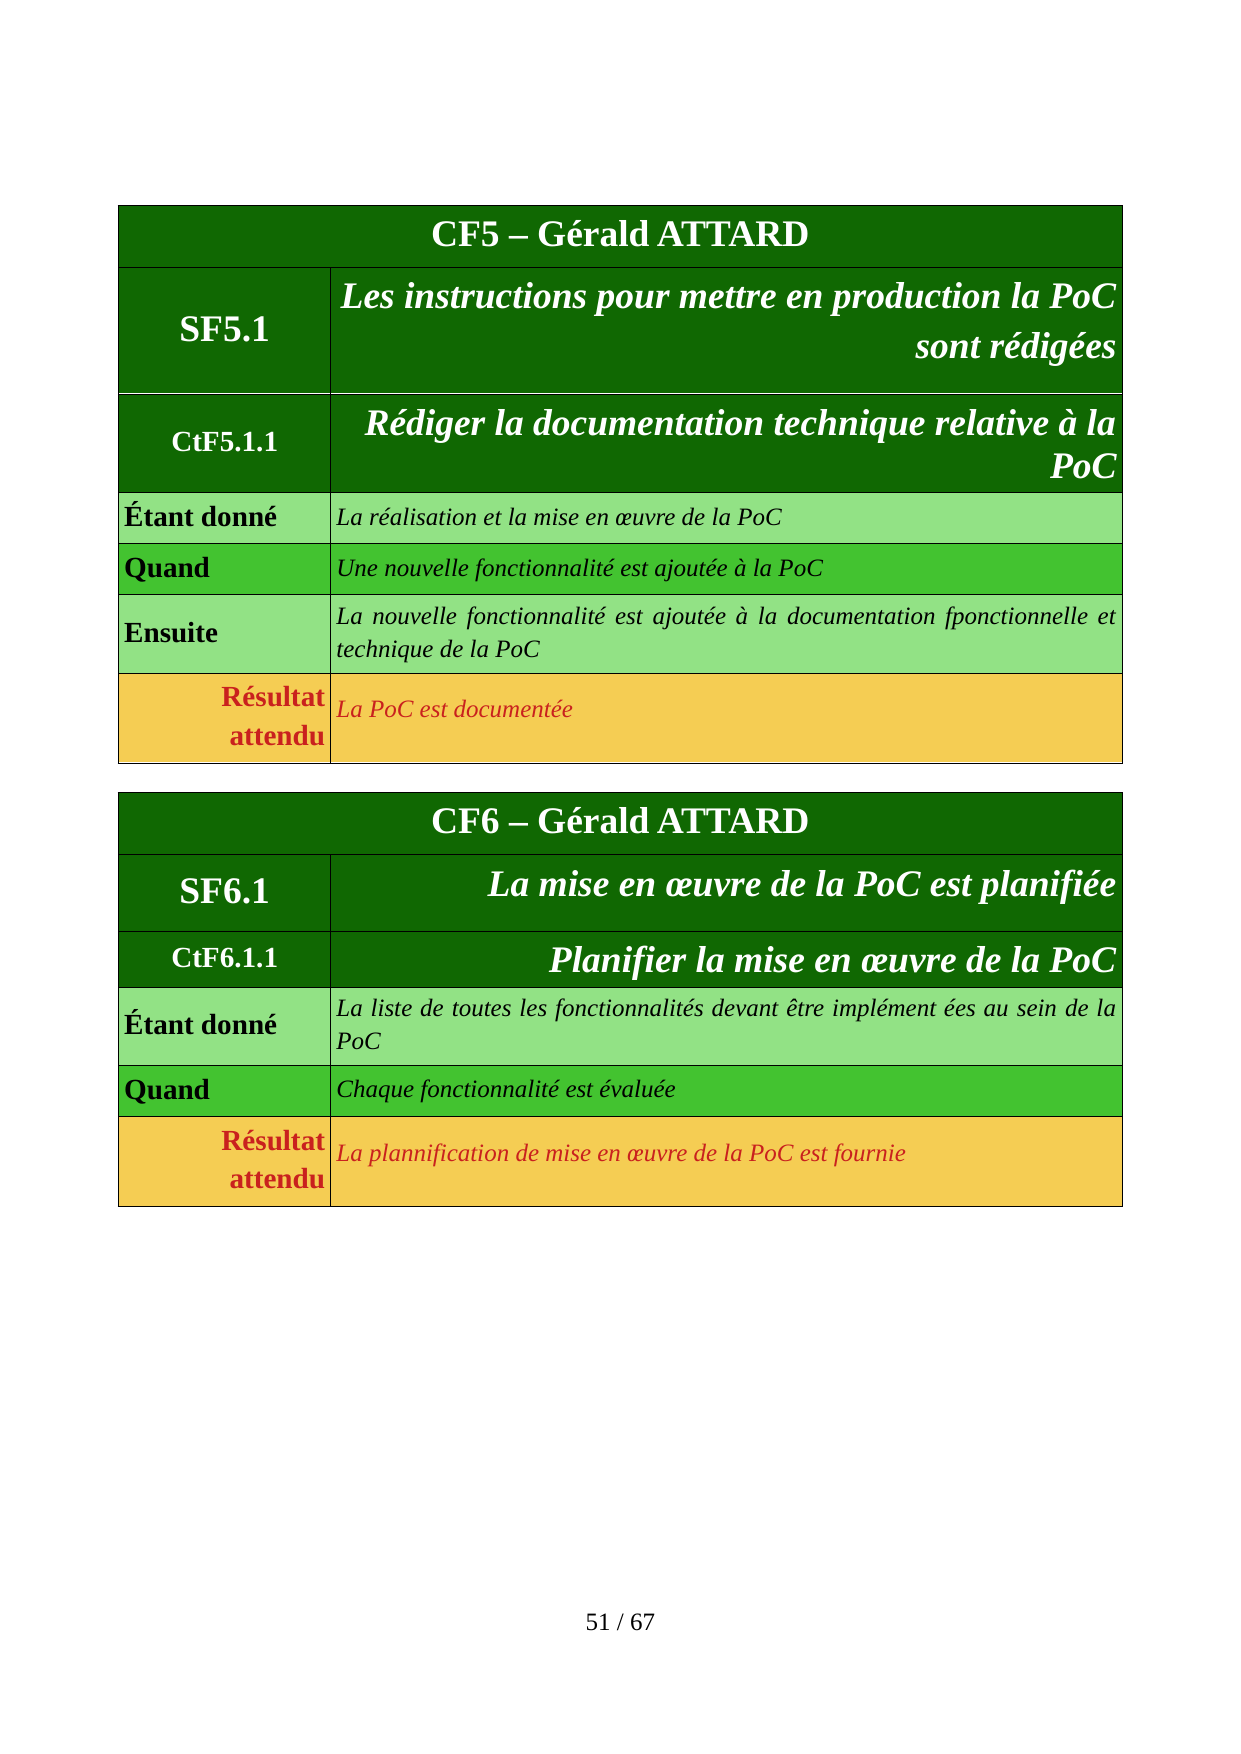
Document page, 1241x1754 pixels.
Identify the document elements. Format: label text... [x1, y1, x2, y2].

table_cell Chaque fonctionnalité est évaluée [331, 1066, 1122, 1116]
table_cell La plannification de mise en œuvre de la PoC est fournie [331, 1117, 1122, 1206]
table_cell Ensuite [119, 595, 330, 673]
table_cell Étant donné [119, 988, 330, 1065]
table_cell La nouvelle fonctionnalité est ajoutée à la documentation fponctionnelle et technique de la PoC [331, 595, 1122, 673]
table_cell Les instructions pour mettre en production la PoC sont rédigées [331, 268, 1122, 393]
table_cell Une nouvelle fonctionnalité est ajoutée à la PoC [331, 544, 1122, 594]
table_cell La PoC est documentée [331, 674, 1122, 762]
table_cell Rédiger la documentation technique relative à la PoC [331, 395, 1122, 492]
table_cell Quand [119, 1066, 330, 1116]
table_cell La liste de toutes les fonctionnalités devant être implément ées au sein de la PoC [331, 988, 1122, 1065]
table_cell CtF6.1.1 [119, 932, 330, 987]
table_cell SF6.1 [119, 855, 330, 931]
table_header CF6 – Gérald ATTARD [119, 793, 1122, 854]
table_cell Résultat attendu [119, 1117, 330, 1206]
table_cell Quand [119, 544, 330, 594]
table_cell Planifier la mise en œuvre de la PoC [331, 932, 1122, 987]
table_cell SF5.1 [119, 268, 330, 393]
table_header CF5 – Gérald ATTARD [119, 206, 1122, 267]
table_cell La réalisation et la mise en œuvre de la PoC [331, 493, 1122, 543]
table_cell Étant donné [119, 493, 330, 543]
table_cell Résultat attendu [119, 674, 330, 762]
table_cell CtF5.1.1 [119, 395, 330, 492]
table_cell La mise en œuvre de la PoC est planifiée [331, 855, 1122, 931]
